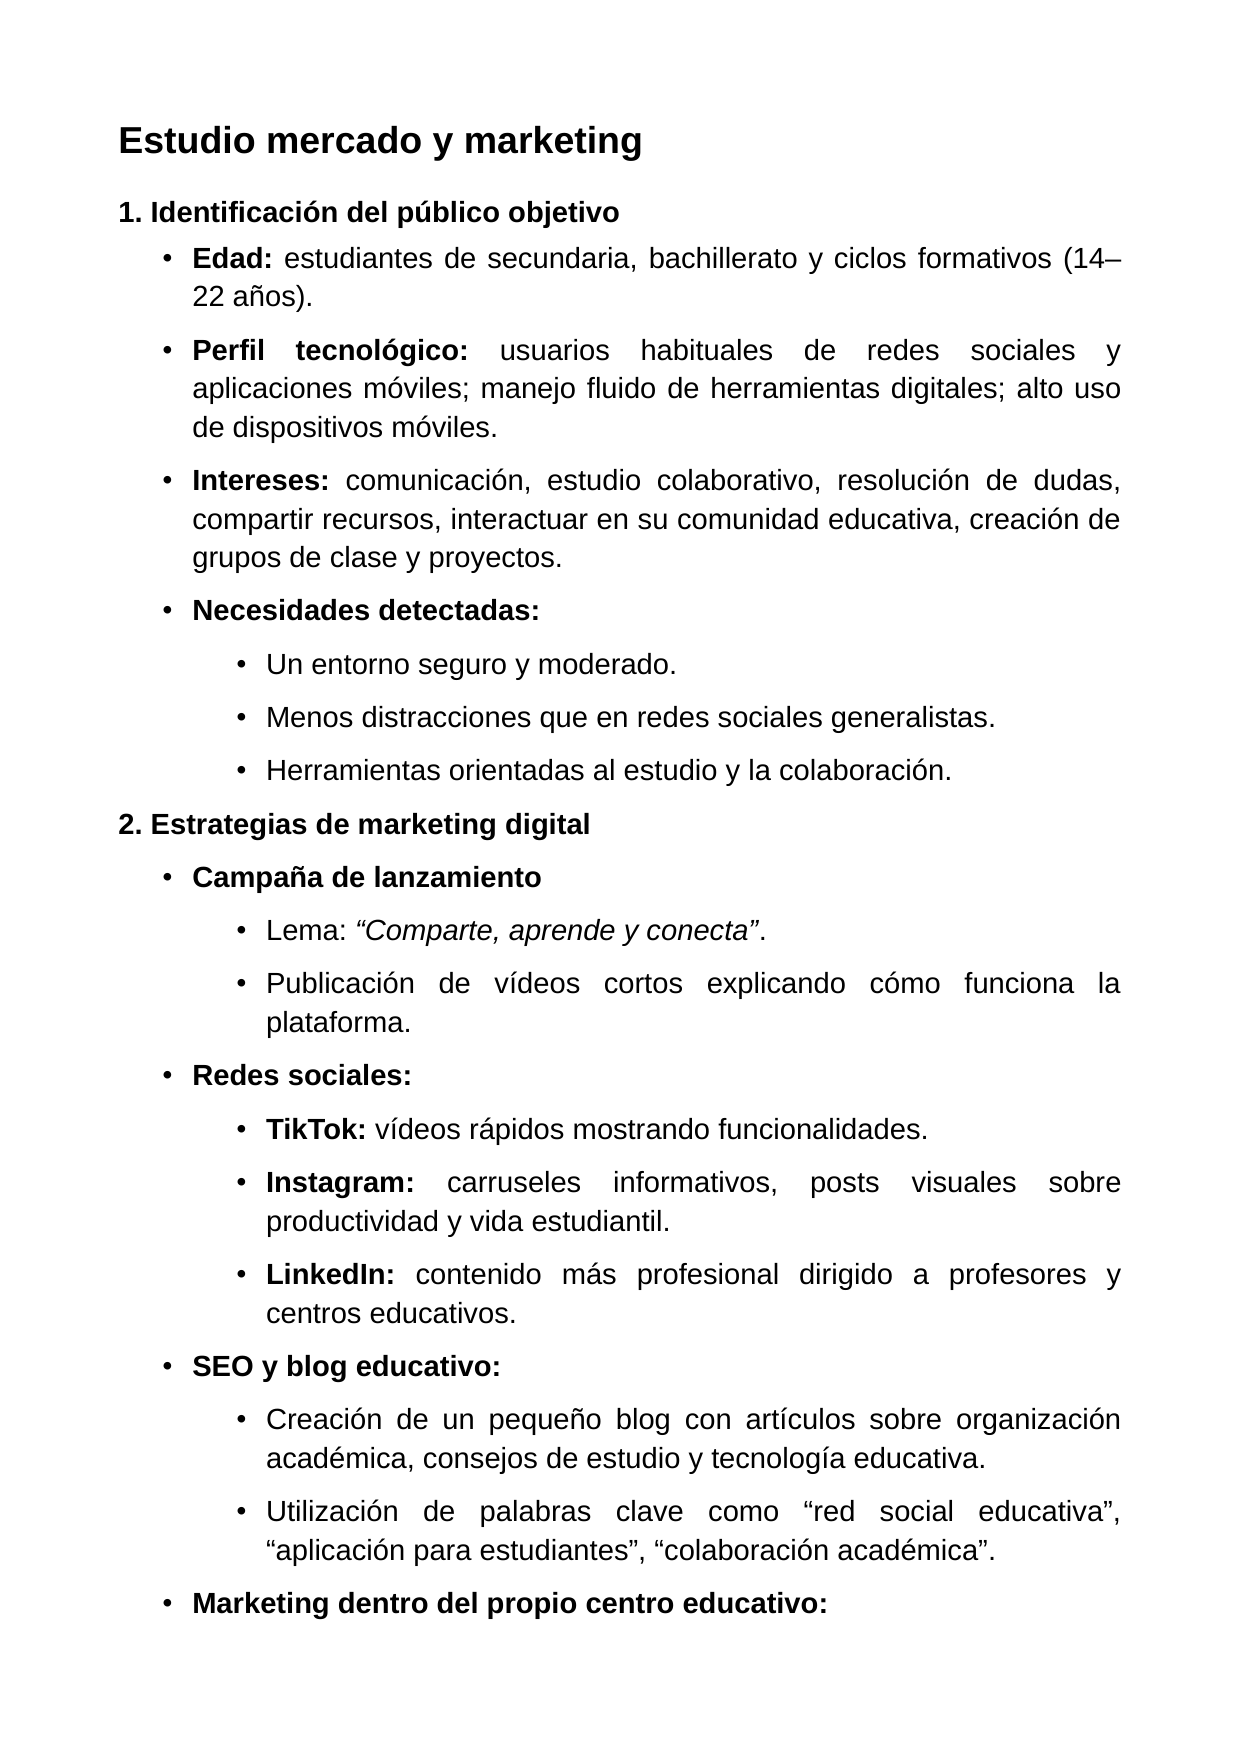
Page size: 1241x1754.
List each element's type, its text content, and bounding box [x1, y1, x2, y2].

list Lema: “Comparte, aprende y conecta”. [236, 913, 1122, 947]
list Edad: estudiantes de secundaria, bachillerato y ciclos formativos (14–22 años). [162, 241, 1122, 313]
list Intereses: comunicación, estudio colaborativo, resolución de dudas, compartir recursos, interactuar en su comunidad educativa, creación de grupos de clase y proyectos. [162, 463, 1122, 574]
list Perfil tecnológico: usuarios habituales de redes sociales y aplicaciones móviles; manejo fluido de herramientas digitales; alto uso de dispositivos móviles. [162, 332, 1122, 443]
subtitle 2. Estrategias de marketing digital [118, 807, 1122, 840]
list Marketing dentro del propio centro educativo: [162, 1586, 1122, 1619]
list Un entorno seguro y moderado. [236, 647, 1122, 680]
list Utilización de palabras clave como “red social educativa”, “aplicación para estudiantes”, “colaboración académica”. [236, 1494, 1122, 1566]
list Publicación de vídeos cortos explicando cómo funciona la plataforma. [236, 966, 1122, 1039]
list Instagram: carruseles informativos, posts visuales sobre productividad y vida estudiantil. [236, 1165, 1122, 1237]
list Creación de un pequeño blog con artículos sobre organización académica, consejos de estudio y tecnología educativa. [236, 1402, 1122, 1474]
subtitle Estudio mercado y marketing [118, 118, 1122, 161]
list Campaña de lanzamiento [162, 860, 1122, 893]
list TikTok: vídeos rápidos mostrando funcionalidades. [236, 1112, 1122, 1145]
list LinkedIn: contenido más profesional dirigido a profesores y centros educativos. [236, 1257, 1122, 1329]
list SEO y blog educativo: [162, 1349, 1122, 1382]
list Herramientas orientadas al estudio y la colaboración. [236, 753, 1122, 787]
subtitle 1. Identificación del público objetivo [118, 194, 1122, 228]
list Redes sociales: [162, 1058, 1122, 1092]
list Necesidades detectadas: [162, 593, 1122, 627]
list Menos distracciones que en redes sociales generalistas. [236, 700, 1122, 734]
